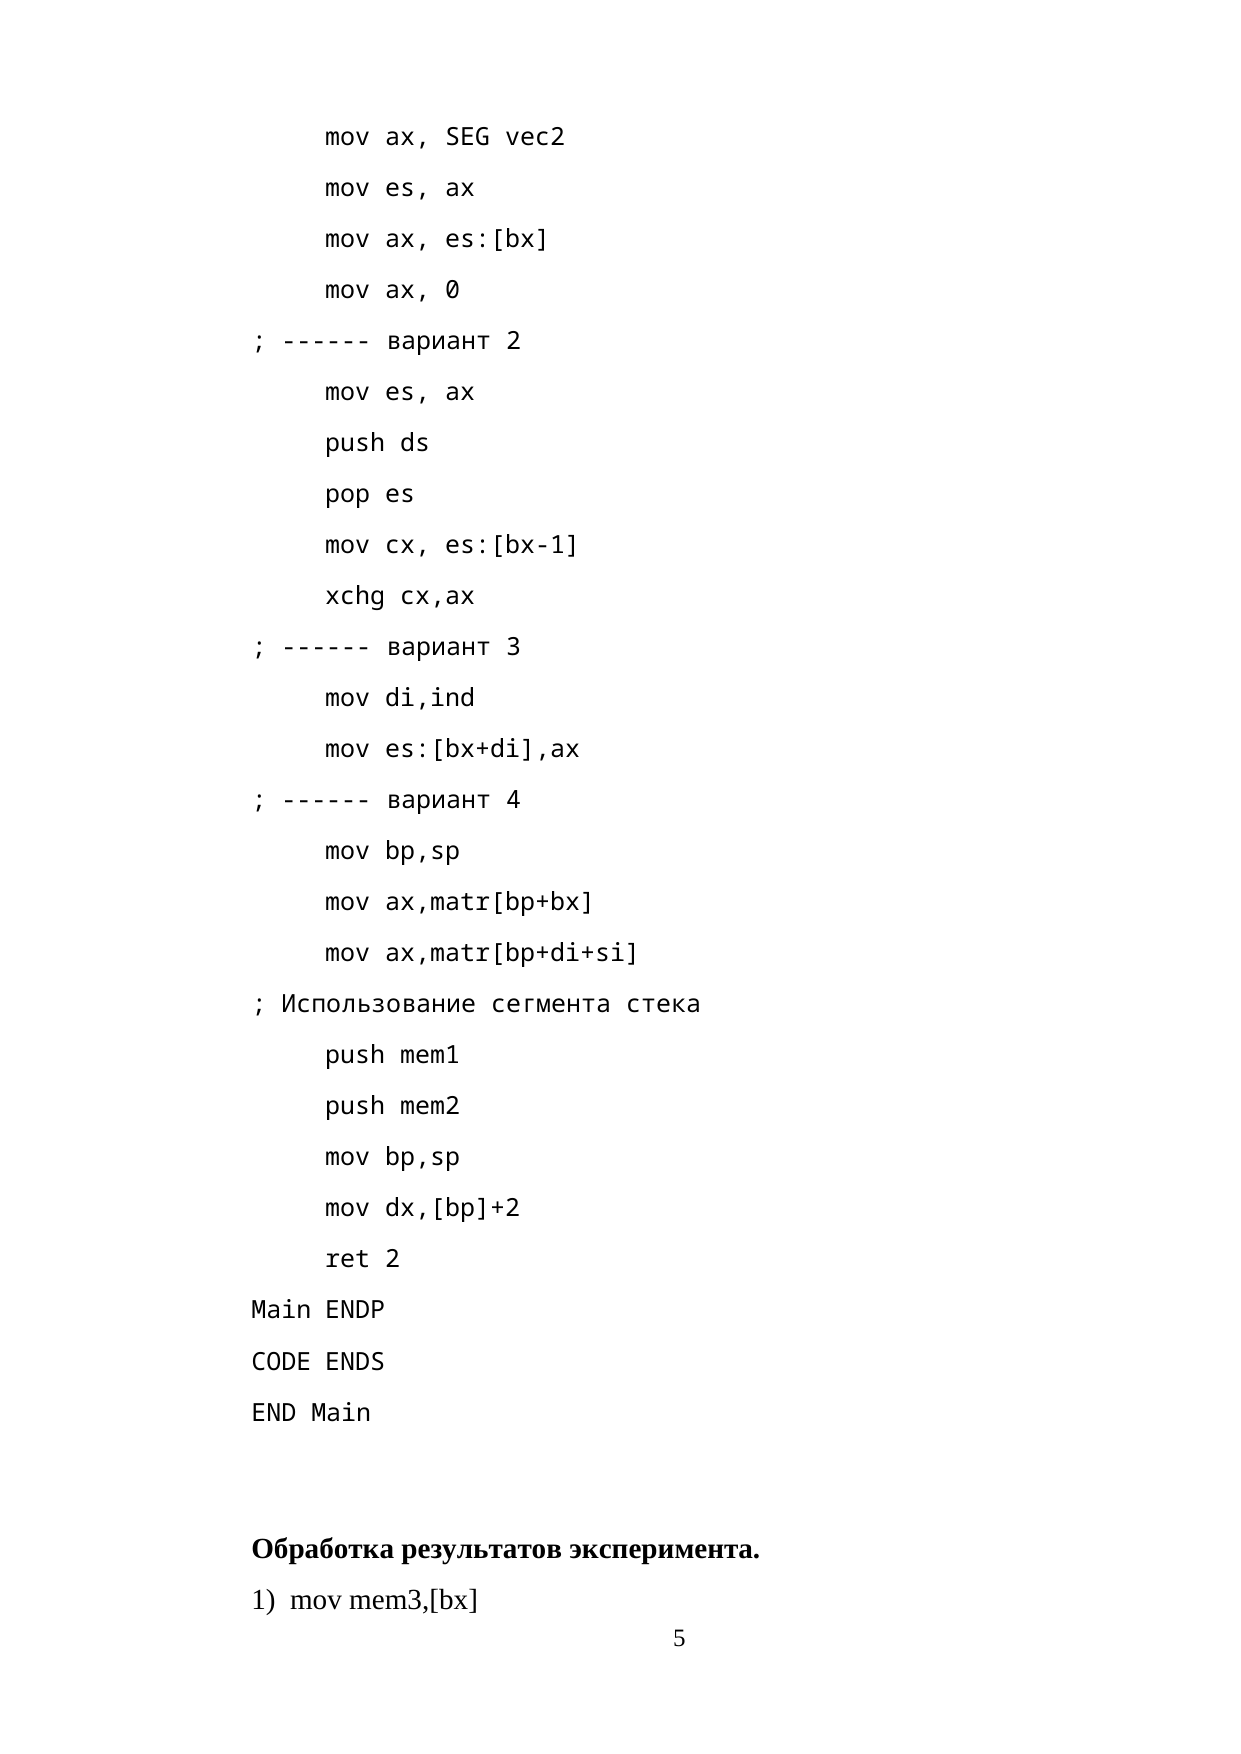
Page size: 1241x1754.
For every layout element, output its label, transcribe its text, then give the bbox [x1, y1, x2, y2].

text mov es:[bx+di],ax [177, 731, 1181, 765]
text push mem2 [177, 1088, 1181, 1122]
text mov dx,[bp]+2 [177, 1190, 1181, 1224]
text mov es, ax [177, 169, 1181, 203]
text ret 2 [177, 1241, 1181, 1275]
text mov ax, 0 [177, 271, 1181, 305]
text ; ------ вариант 4 [177, 782, 1181, 816]
text Обработка результатов эксперимента. [177, 1531, 1181, 1565]
text Main ENDP [177, 1292, 1181, 1326]
text pop es [177, 475, 1181, 509]
text END Main [177, 1394, 1181, 1428]
text mov ax, es:[bx] [177, 220, 1181, 254]
text ; ------ вариант 2 [177, 322, 1181, 356]
text push ds [177, 424, 1181, 458]
text push mem1 [177, 1037, 1181, 1071]
text mov cx, es:[bx-1] [177, 526, 1181, 561]
text mov bp,sp [177, 1139, 1181, 1173]
text mov ax, SEG vec2 [177, 118, 1181, 152]
text mov bp,sp [177, 833, 1181, 867]
text mov ax,matr[bp+bx] [177, 884, 1181, 918]
text ; Использование сегмента стека [177, 986, 1181, 1020]
text 1) mov mem3,[bx] [177, 1582, 1181, 1615]
text xchg cx,ax [177, 577, 1181, 612]
text CODE ENDS [177, 1343, 1181, 1377]
text ; ------ вариант 3 [177, 628, 1181, 663]
text mov ax,matr[bp+di+si] [177, 935, 1181, 969]
text mov di,ind [177, 679, 1181, 714]
text mov es, ax [177, 373, 1181, 407]
